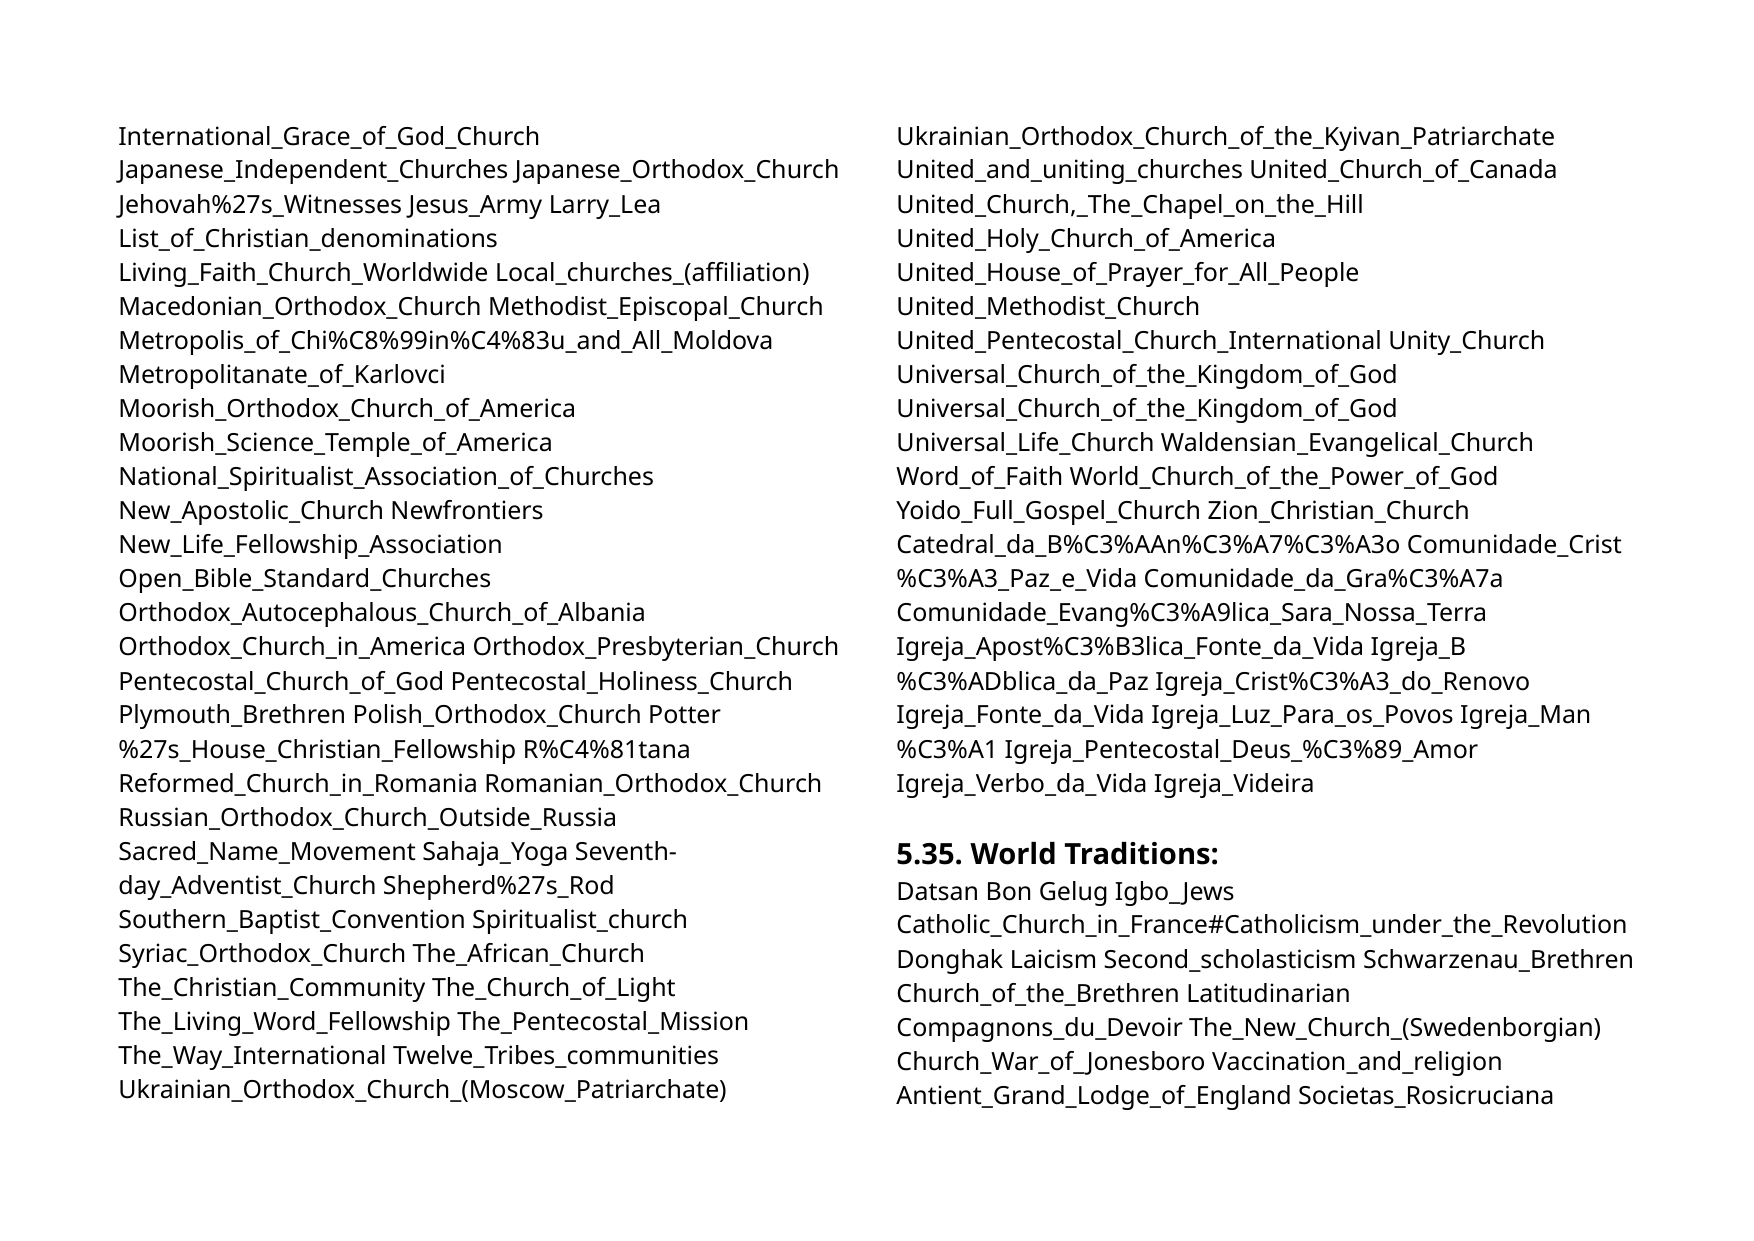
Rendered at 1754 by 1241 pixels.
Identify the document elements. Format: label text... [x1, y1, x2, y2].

text Ukrainian_Orthodox_Church_of_the_Kyivan_Patriarchate United_and_uniting_churches United_Church_of_Canada United_Church,_The_Chapel_on_the_Hill United_Holy_Church_of_America United_House_of_Prayer_for_All_People United_Methodist_Church United_Pentecostal_Church_International Unity_Church Universal_Church_of_the_Kingdom_of_God Universal_Church_of_the_Kingdom_of_God Universal_Life_Church Waldensian_Evangelical_Church Word_of_Faith World_Church_of_the_Power_of_God Yoido_Full_Gospel_Church Zion_Christian_Church Catedral_da_B%C3%AAn%C3%A7%C3%A3o Comunidade_Crist%C3%A3_Paz_e_Vida Comunidade_da_Gra%C3%A7a Comunidade_Evang%C3%A9lica_Sara_Nossa_Terra Igreja_Apost%C3%B3lica_Fonte_da_Vida Igreja_B%C3%ADblica_da_Paz Igreja_Crist%C3%A3_do_Renovo Igreja_Fonte_da_Vida Igreja_Luz_Para_os_Povos Igreja_Man%C3%A1 Igreja_Pentecostal_Deus_%C3%89_Amor Igreja_Verbo_da_Vida Igreja_Videira [896, 118, 1636, 799]
text Datsan Bon Gelug Igbo_Jews Catholic_Church_in_France#Catholicism_under_the_Revolution Donghak Laicism Second_scholasticism Schwarzenau_Brethren Church_of_the_Brethren Latitudinarian Compagnons_du_Devoir The_New_Church_(Swedenborgian) Church_War_of_Jonesboro Vaccination_and_religion Antient_Grand_Lodge_of_England Societas_Rosicruciana [896, 873, 1636, 1112]
text 5.35. World Traditions: [896, 833, 1636, 873]
text International_Grace_of_God_Church Japanese_Independent_Churches Japanese_Orthodox_Church Jehovah%27s_Witnesses Jesus_Army Larry_Lea List_of_Christian_denominations Living_Faith_Church_Worldwide Local_churches_(affiliation) Macedonian_Orthodox_Church Methodist_Episcopal_Church Metropolis_of_Chi%C8%99in%C4%83u_and_All_Moldova Metropolitanate_of_Karlovci Moorish_Orthodox_Church_of_America Moorish_Science_Temple_of_America National_Spiritualist_Association_of_Churches New_Apostolic_Church Newfrontiers New_Life_Fellowship_Association Open_Bible_Standard_Churches Orthodox_Autocephalous_Church_of_Albania Orthodox_Church_in_America Orthodox_Presbyterian_Church Pentecostal_Church_of_God Pentecostal_Holiness_Church Plymouth_Brethren Polish_Orthodox_Church Potter%27s_House_Christian_Fellowship R%C4%81tana Reformed_Church_in_Romania Romanian_Orthodox_Church Russian_Orthodox_Church_Outside_Russia Sacred_Name_Movement Sahaja_Yoga Seventh-day_Adventist_Church Shepherd%27s_Rod Southern_Baptist_Convention Spiritualist_church Syriac_Orthodox_Church The_African_Church The_Christian_Community The_Church_of_Light The_Living_Word_Fellowship The_Pentecostal_Mission The_Way_International Twelve_Tribes_communities Ukrainian_Orthodox_Church_(Moscow_Patriarchate) [118, 118, 868, 1106]
